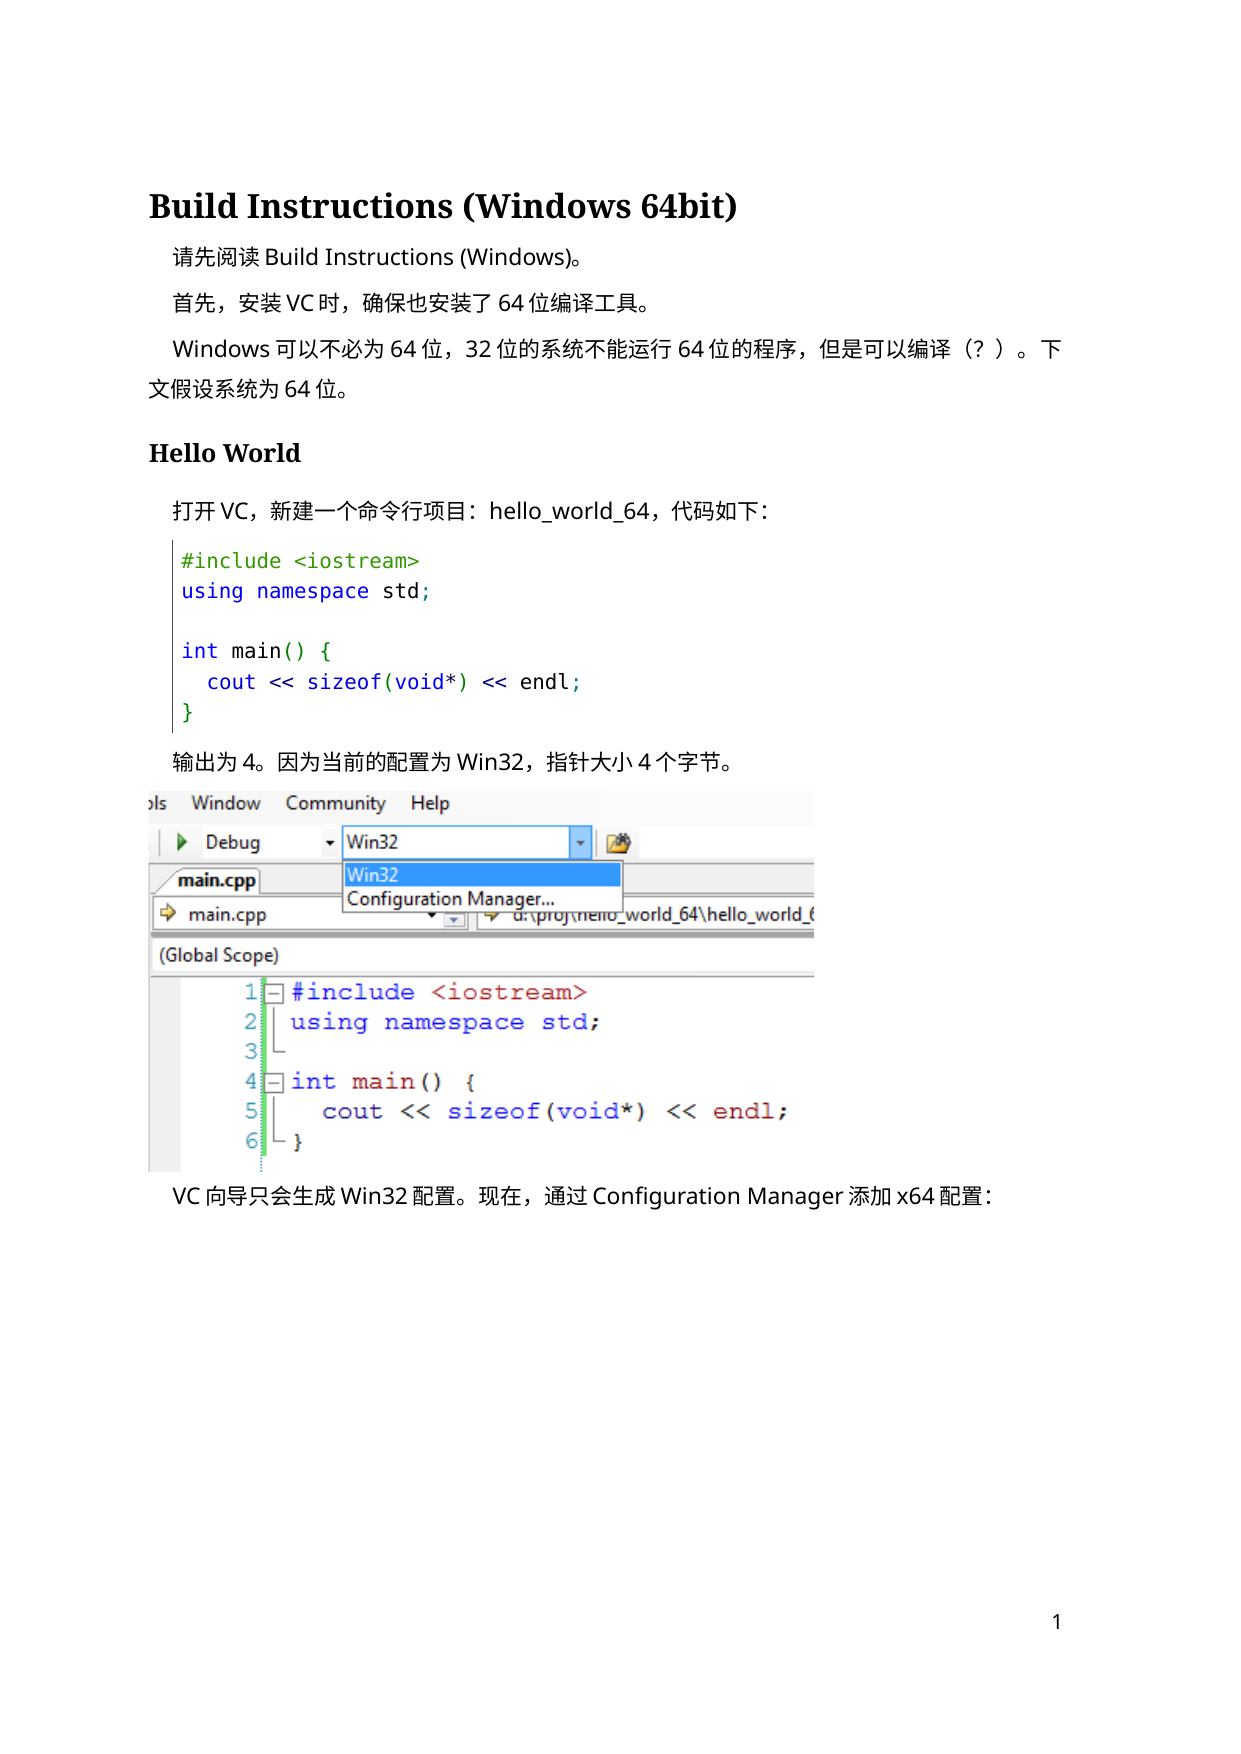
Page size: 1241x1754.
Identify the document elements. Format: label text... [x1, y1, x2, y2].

text Windows可以不必为64位，32位的系统不能运行64位的程序，但是可以编译（？）。下文假设系统为64位。 [148, 332, 1063, 404]
text #include <iostream> [173, 540, 1063, 570]
text cout << sizeof(void*) << endl; [173, 661, 1063, 691]
text 输出为4。因为当前的配置为Win32，指针大小4个字节。 [148, 745, 1063, 777]
title Build Instructions (Windows 64bit) [148, 182, 1063, 228]
title Hello World [148, 436, 1063, 470]
text int main() { [173, 631, 1063, 661]
text } [173, 691, 1063, 733]
text 首先，安装VC时，确保也安装了64位编译工具。 [148, 286, 1063, 318]
text using namespace std; [173, 570, 1063, 603]
text 请先阅读Build Instructions (Windows)。 [148, 240, 1063, 272]
picture [148, 791, 815, 1172]
text 打开VC，新建一个命令行项目：hello_world_64，代码如下： [148, 494, 1063, 526]
text VC向导只会生成Win32配置。现在，通过Configuration Manager添加x64配置： [148, 1128, 1063, 1211]
